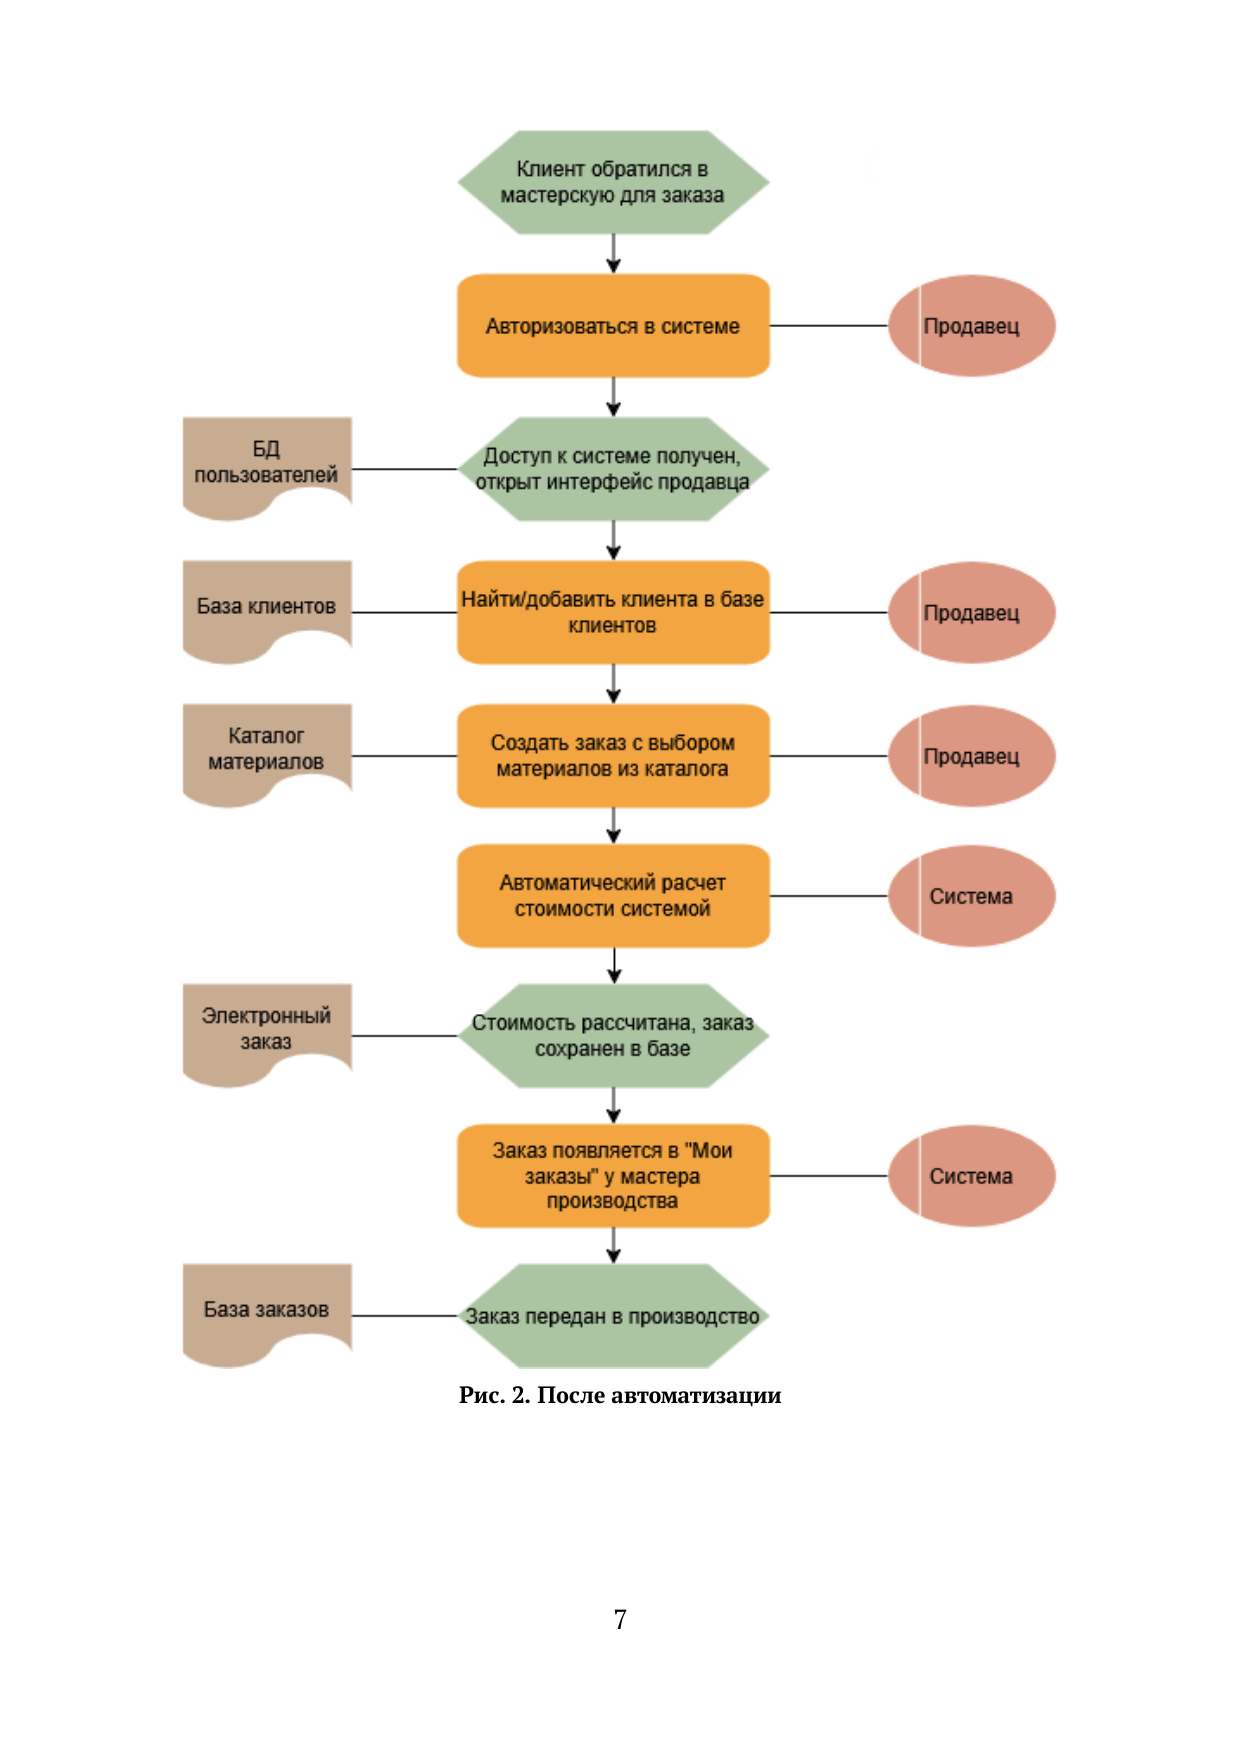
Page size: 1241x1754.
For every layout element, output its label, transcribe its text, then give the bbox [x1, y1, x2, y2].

text Рис. 2. После автоматизации [183, 1369, 1058, 1409]
picture [182, 130, 1058, 1369]
